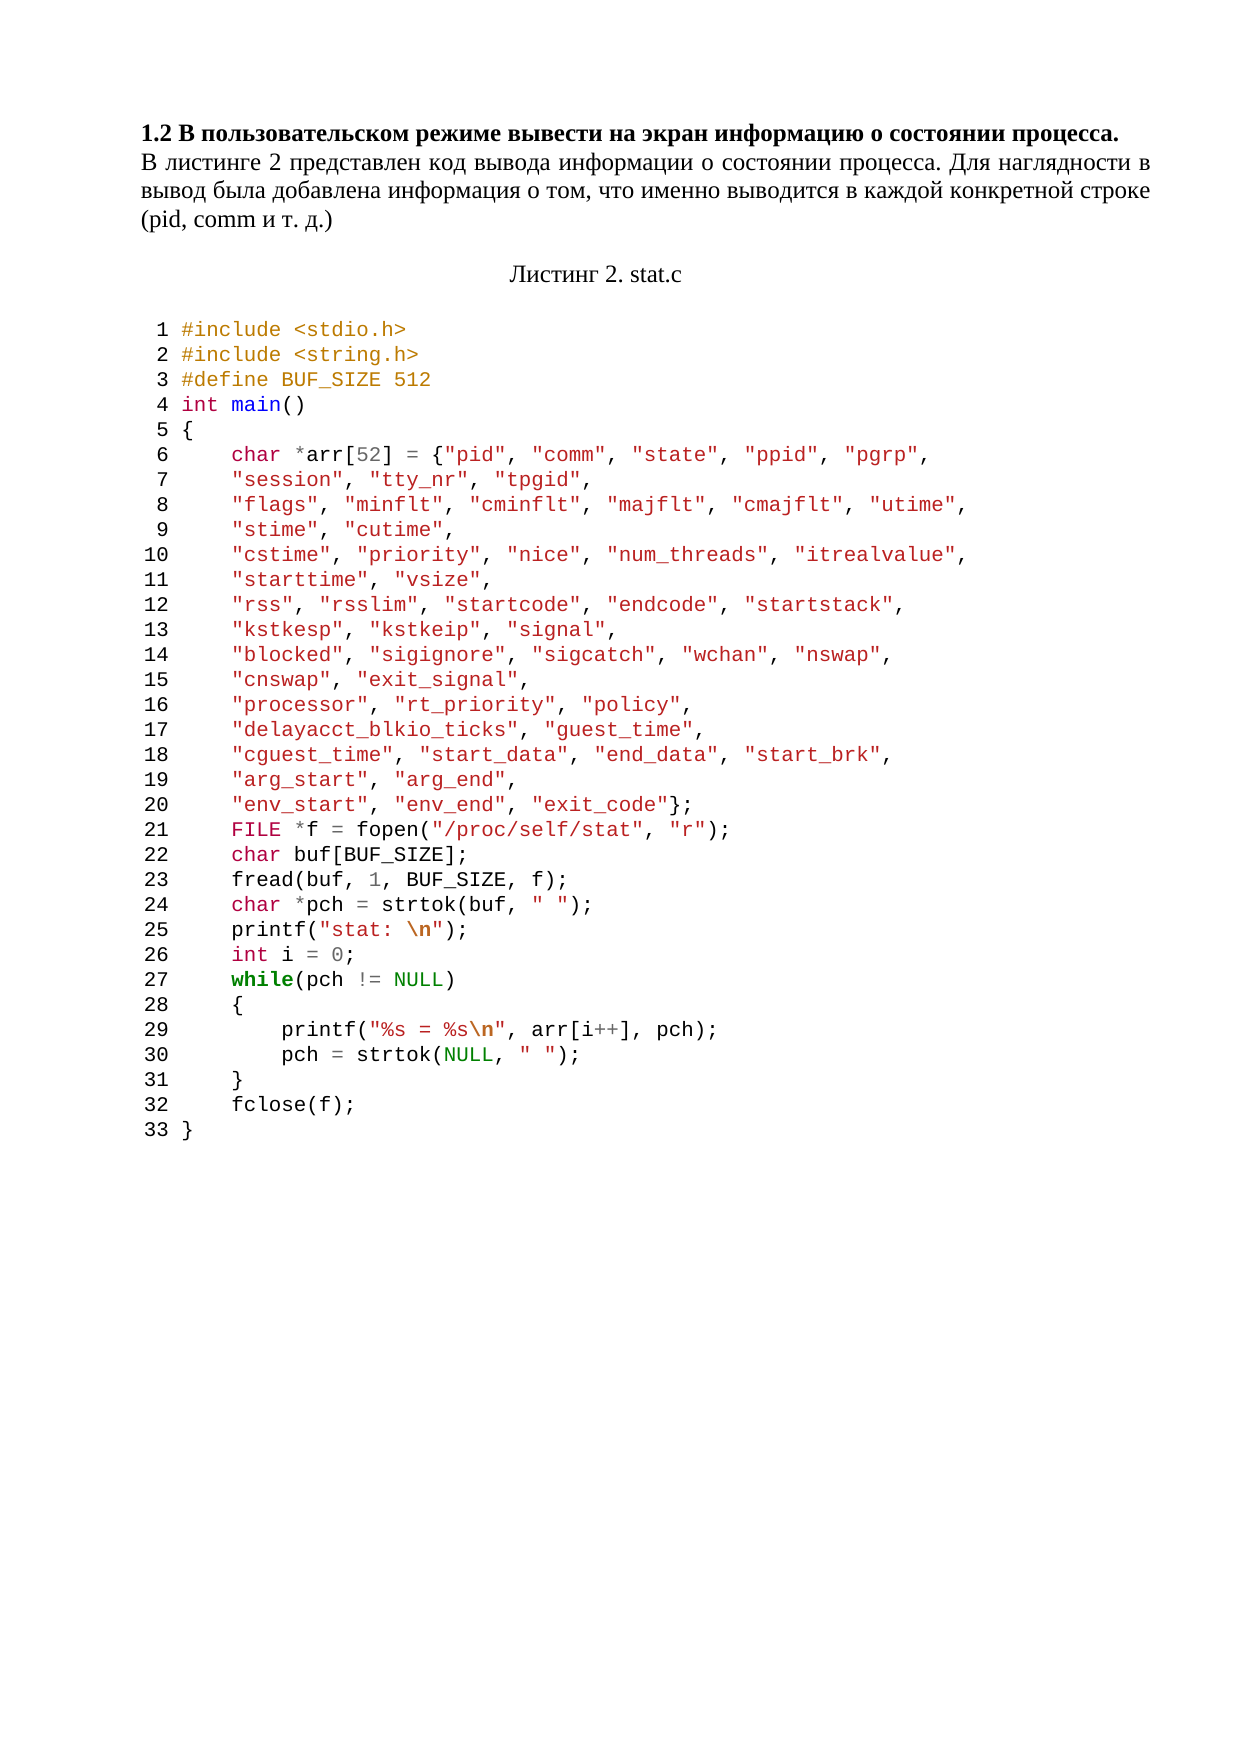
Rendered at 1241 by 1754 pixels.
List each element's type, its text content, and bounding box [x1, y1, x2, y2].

table_header 1 2 3 4 5 6 7 8 9 10 11 12 13 14 15 16 17 18 19 20 21 22 23 24 25 26 27 28 29 30 31 32 33 [141, 315, 178, 1145]
table_header #include <stdio.h> #include <string.h> #define BUF_SIZE 512 int main() { char *arr[52] = {"pid", "comm", "state", "ppid", "pgrp", "session", "tty_nr", "tpgid", "flags", "minflt", "cminflt", "majflt", "cmajflt", "utime", "stime", "cutime", "cstime", "priority", "nice", "num_threads", "itrealvalue", "starttime", "vsize", "rss", "rsslim", "startcode", "endcode", "startstack", "kstkesp", "kstkeip", "signal", "blocked", "sigignore", "sigcatch", "wchan", "nswap", "cnswap", "exit_signal", "processor", "rt_priority", "policy", "delayacct_blkio_ticks", "guest_time", "cguest_time", "start_data", "end_data", "start_brk", "arg_start", "arg_end", "env_start", "env_end", "exit_code"}; FILE *f = fopen("/proc/self/stat", "r"); char buf[BUF_SIZE]; fread(buf, 1, BUF_SIZE, f); char *pch = strtok(buf, " "); printf("stat: \n"); int i = 0; while(pch != NULL) { printf("%s = %s\n", arr[i++], pch); pch = strtok(NULL, " "); } fclose(f); } [178, 315, 981, 1145]
text В листинге 2 представлен код вывода информации о состоянии процесса. Для наглядности в вывод была добавлена информация о том, что именно выводится в каждой конкретной строке (pid, comm и т. д.) [141, 147, 1152, 233]
text Листинг 2. stat.c [141, 259, 1152, 288]
text 1.2 В пользовательском режиме вывести на экран информацию о состоянии процесса. [141, 118, 1152, 147]
